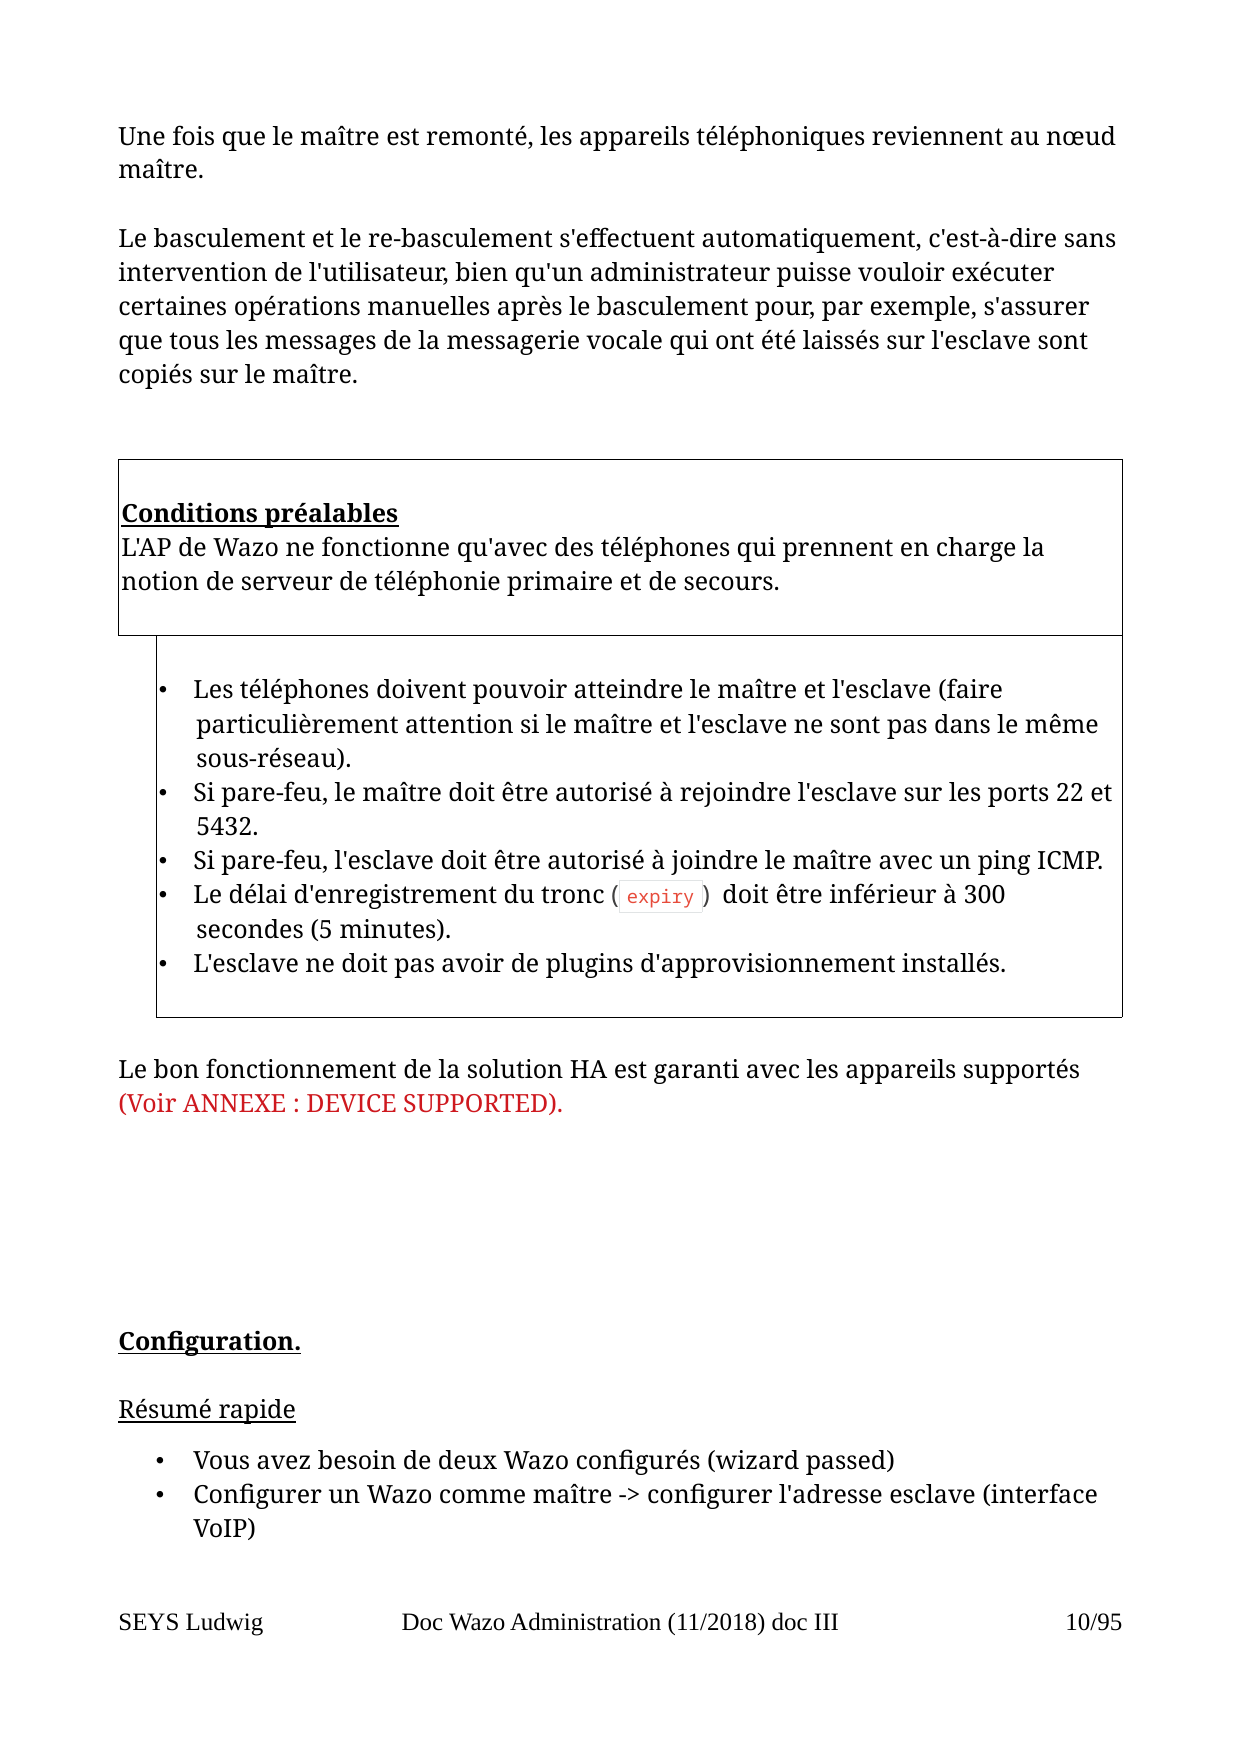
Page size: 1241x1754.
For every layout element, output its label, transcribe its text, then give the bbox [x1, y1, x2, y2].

text Une fois que le maître est remonté, les appareils téléphoniques reviennent au nœud maître. [118, 118, 1122, 186]
list Vous avez besoin de deux Wazo configurés (wizard passed) [156, 1443, 1122, 1477]
text L'AP de Wazo ne fonctionne qu'avec des téléphones qui prennent en charge la notion de serveur de téléphonie primaire et de secours. [119, 527, 1122, 598]
list Les téléphones doivent pouvoir atteindre le maître et l'esclave (faire particulièrement attention si le maître et l'esclave ne sont pas dans le même sous-réseau). [157, 669, 1122, 771]
list Si pare-feu, le maître doit être autorisé à rejoindre l'esclave sur les ports 22 et 5432. [157, 771, 1122, 839]
text Configuration. [118, 1324, 1122, 1358]
list Le délai d'enregistrement du tronc (expiry) doit être inférieur à 300 secondes (5 minutes). [157, 873, 1122, 943]
text Conditions préalables [119, 493, 1122, 527]
list Si pare-feu, l'esclave doit être autorisé à joindre le maître avec un ping ICMP. [157, 839, 1122, 873]
text Le bon fonctionnement de la solution HA est garanti avec les appareils supportés (Voir ANNEXE : DEVICE SUPPORTED). [118, 1051, 1122, 1119]
list Configurer un Wazo comme maître -> configurer l'adresse esclave (interface VoIP) [156, 1477, 1122, 1545]
list L'esclave ne doit pas avoir de plugins d'approvisionnement installés. [157, 943, 1122, 980]
text Le basculement et le re-basculement s'effectuent automatiquement, c'est-à-dire sans intervention de l'utilisateur, bien qu'un administrateur puisse vouloir exécuter certaines opérations manuelles après le basculement pour, par exemple, s'assurer que tous les messages de la messagerie vocale qui ont été laissés sur l'esclave sont copiés sur le maître. [118, 220, 1122, 391]
text Résumé rapide [118, 1392, 1122, 1426]
